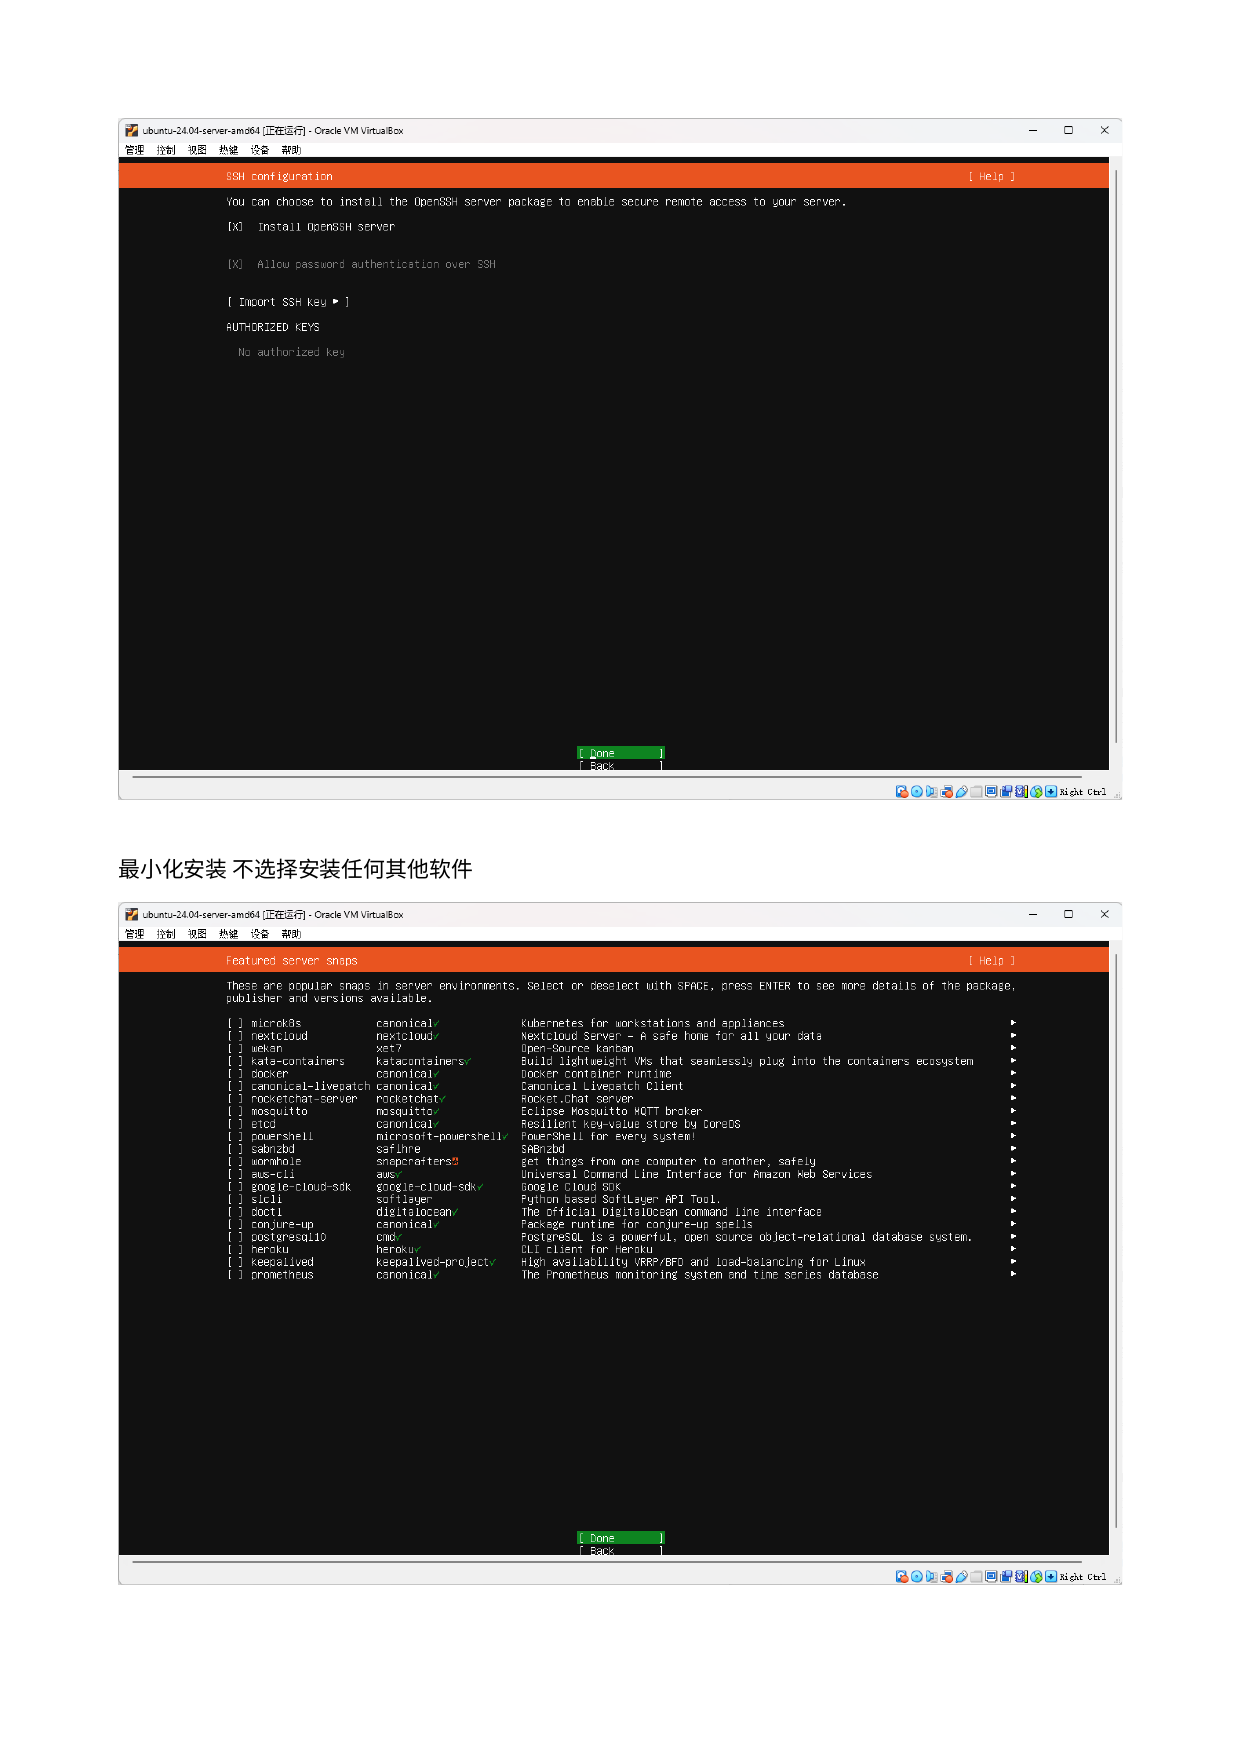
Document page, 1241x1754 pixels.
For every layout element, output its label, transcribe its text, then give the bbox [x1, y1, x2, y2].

picture [118, 902, 1123, 1585]
text 最小化安装 不选择安装任何其他软件 [118, 852, 1122, 883]
picture [118, 118, 1123, 800]
